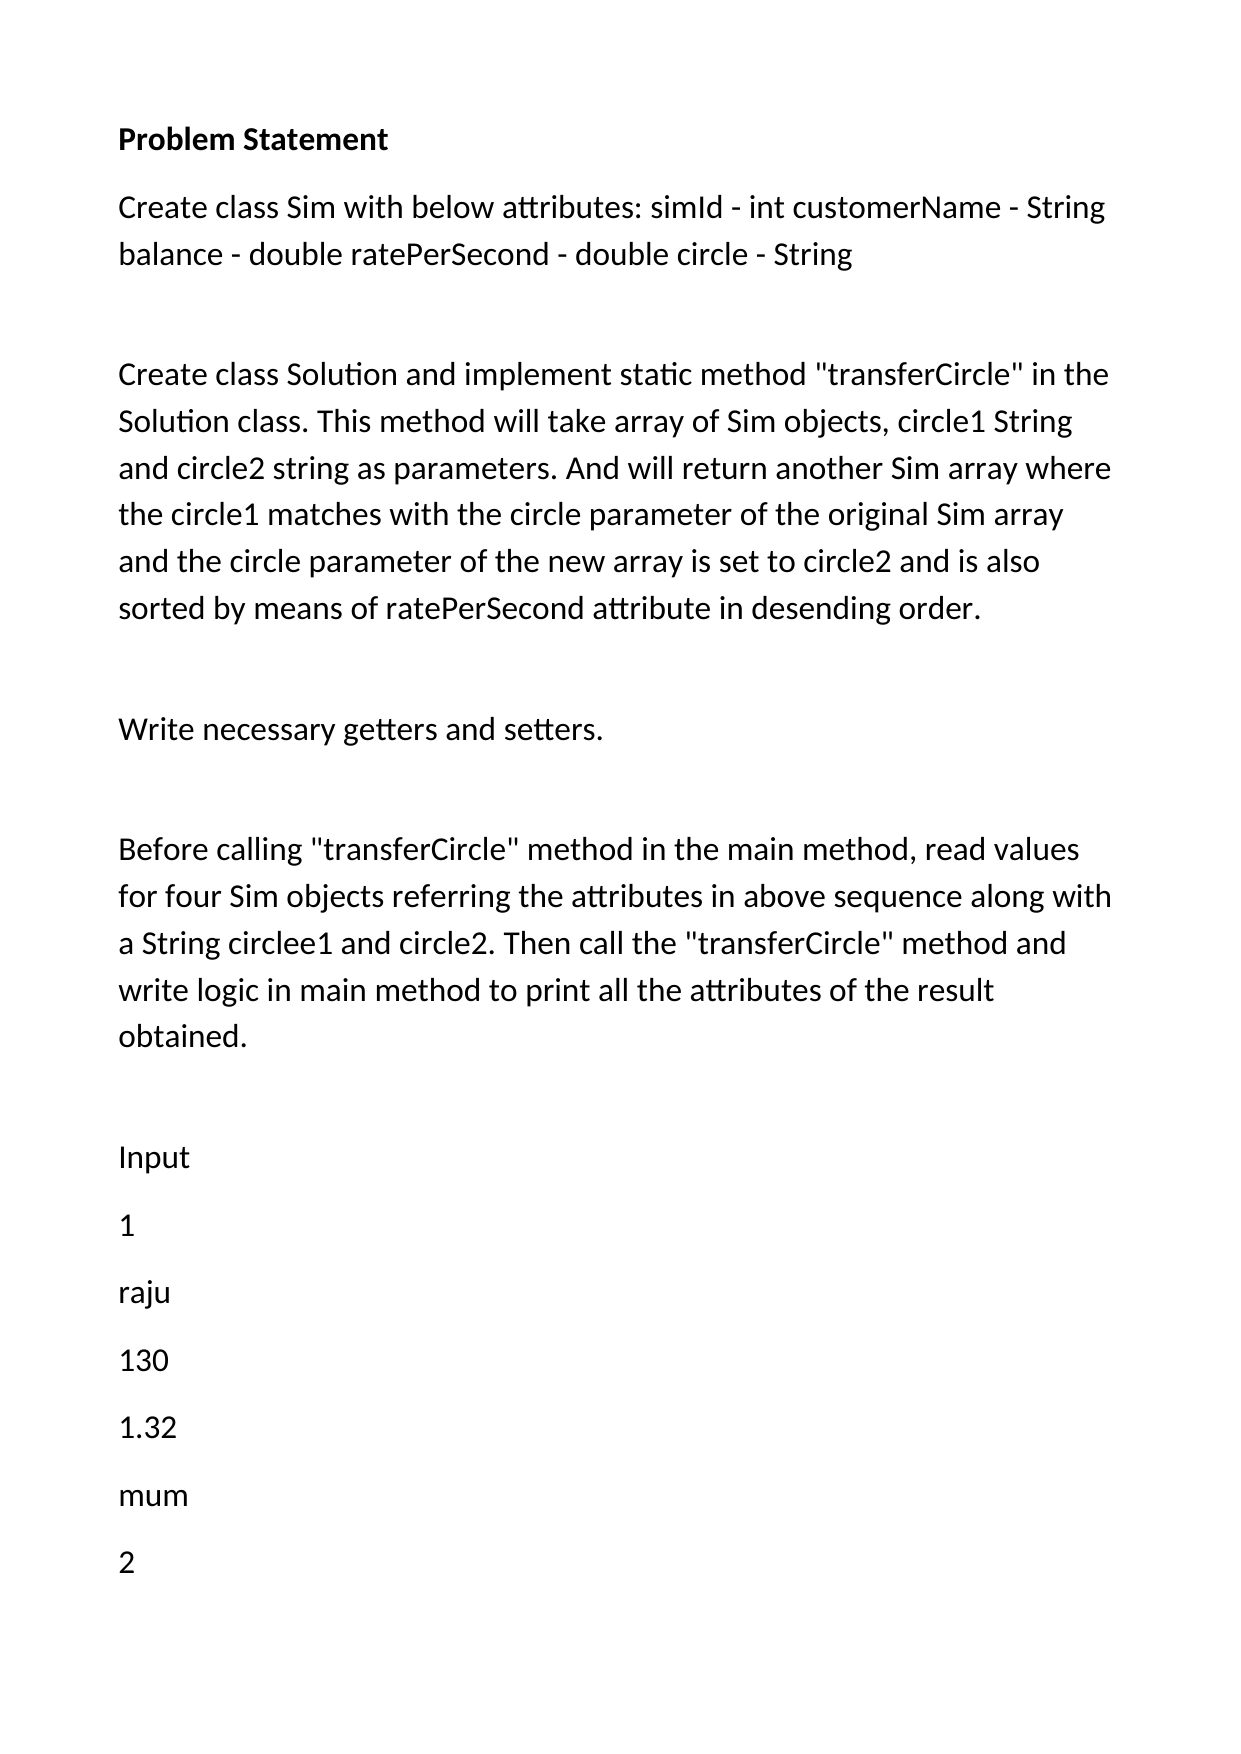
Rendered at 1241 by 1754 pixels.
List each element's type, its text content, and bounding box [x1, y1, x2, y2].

text Write necessary getters and setters. [118, 708, 1122, 748]
text Before calling "transferCircle" method in the main method, read values for four Sim objects referring the attributes in above sequence along with a String circlee1 and circle2. Then call the "transferCircle" method and write logic in main method to print all the attributes of the result obtained. [118, 828, 1122, 1056]
text Create class Sim with below attributes: simId - int customerName - String balance - double ratePerSecond - double circle - String [118, 186, 1122, 273]
text 1.32 [118, 1406, 1122, 1447]
text Input [118, 1136, 1122, 1177]
text 1 [118, 1203, 1122, 1244]
text 2 [118, 1542, 1122, 1582]
text Problem Statement [118, 118, 1122, 159]
text mum [118, 1474, 1122, 1515]
text Create class Solution and implement static method "transferCircle" in the Solution class. This method will take array of Sim objects, circle1 String and circle2 string as parameters. And will return another Sim array where the circle1 matches with the circle parameter of the original Sim array and the circle parameter of the new array is set to circle2 and is also sorted by means of ratePerSecond attribute in desending order. [118, 353, 1122, 628]
text 130 [118, 1339, 1122, 1379]
text raju [118, 1271, 1122, 1312]
